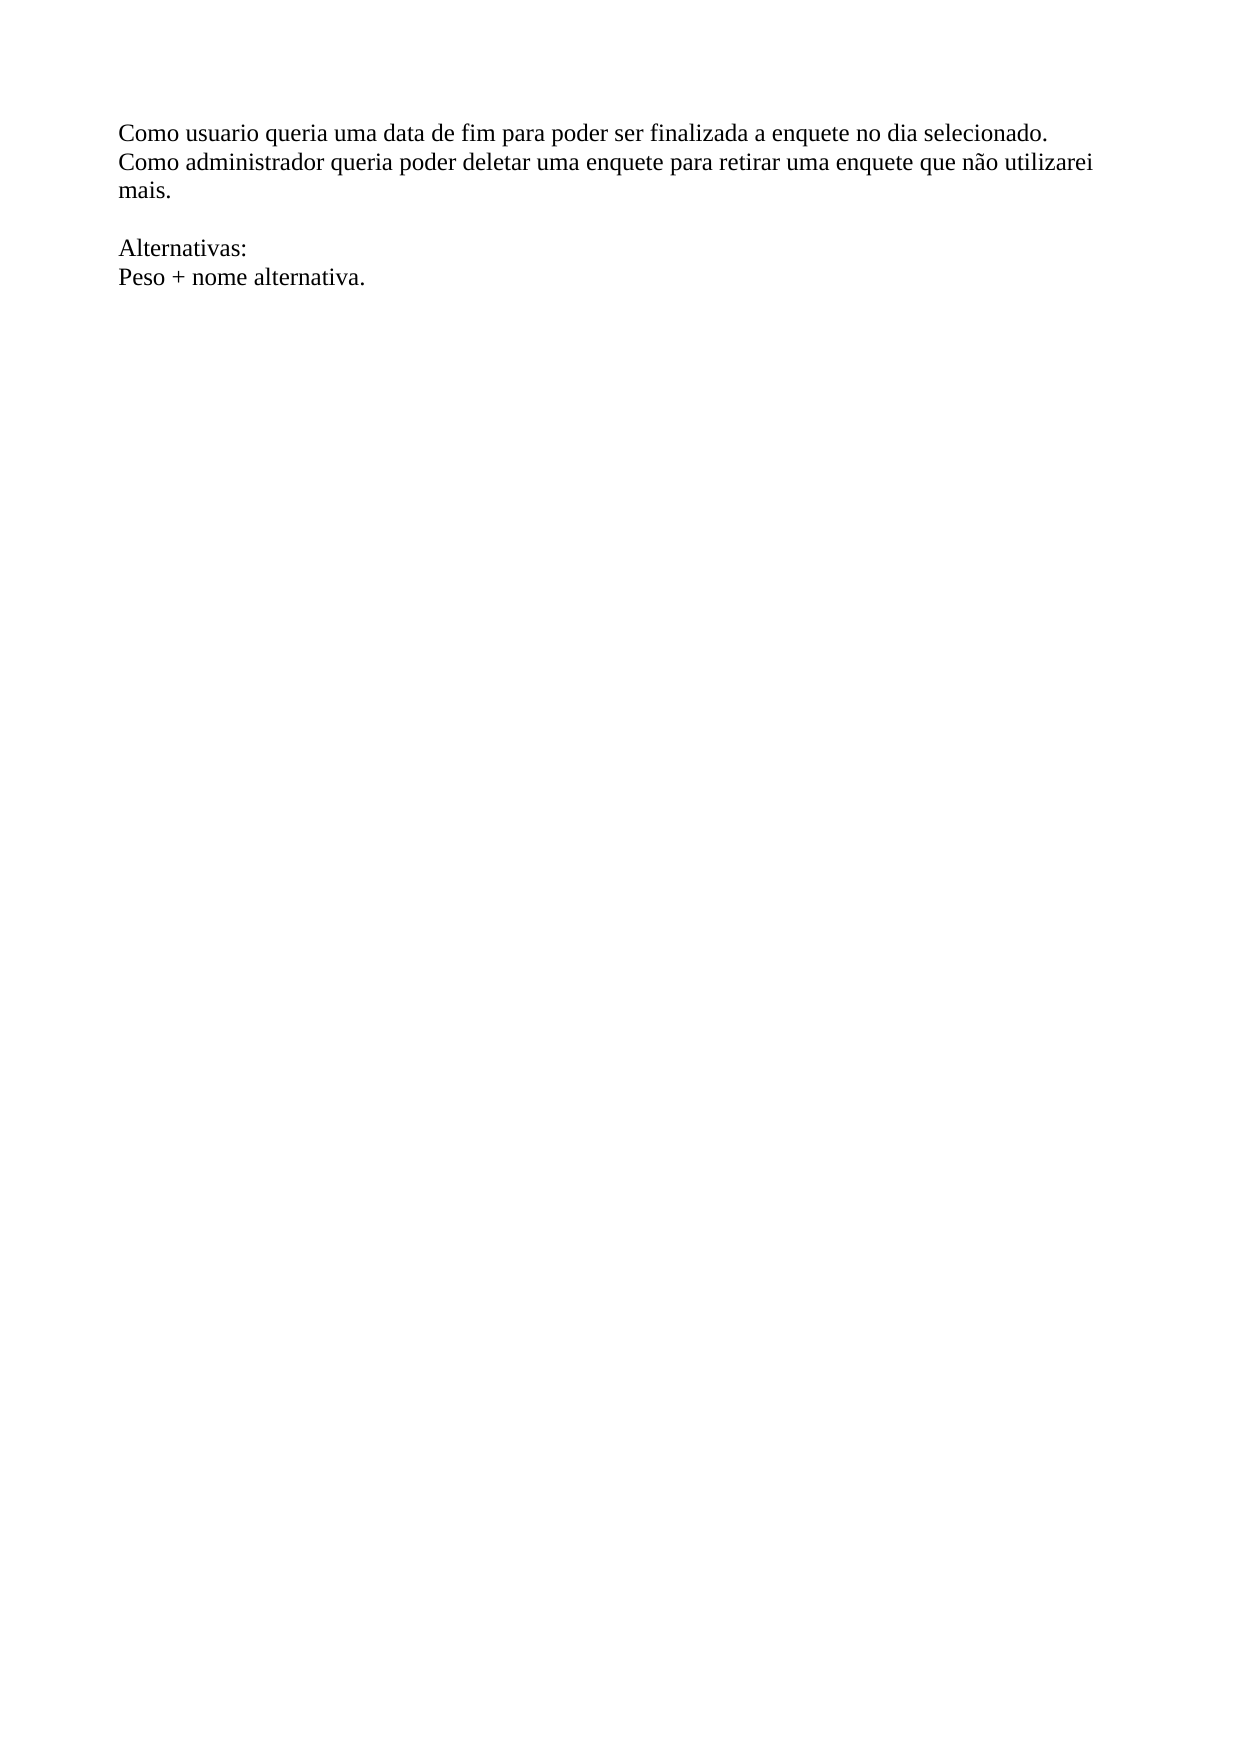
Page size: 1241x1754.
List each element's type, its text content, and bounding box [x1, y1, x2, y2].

text Alternativas: [118, 233, 1122, 262]
text Como administrador queria poder deletar uma enquete para retirar uma enquete que não utilizarei mais. [118, 147, 1122, 204]
text Como usuario queria uma data de fim para poder ser finalizada a enquete no dia selecionado. [118, 118, 1122, 147]
text Peso + nome alternativa. [118, 262, 1122, 291]
